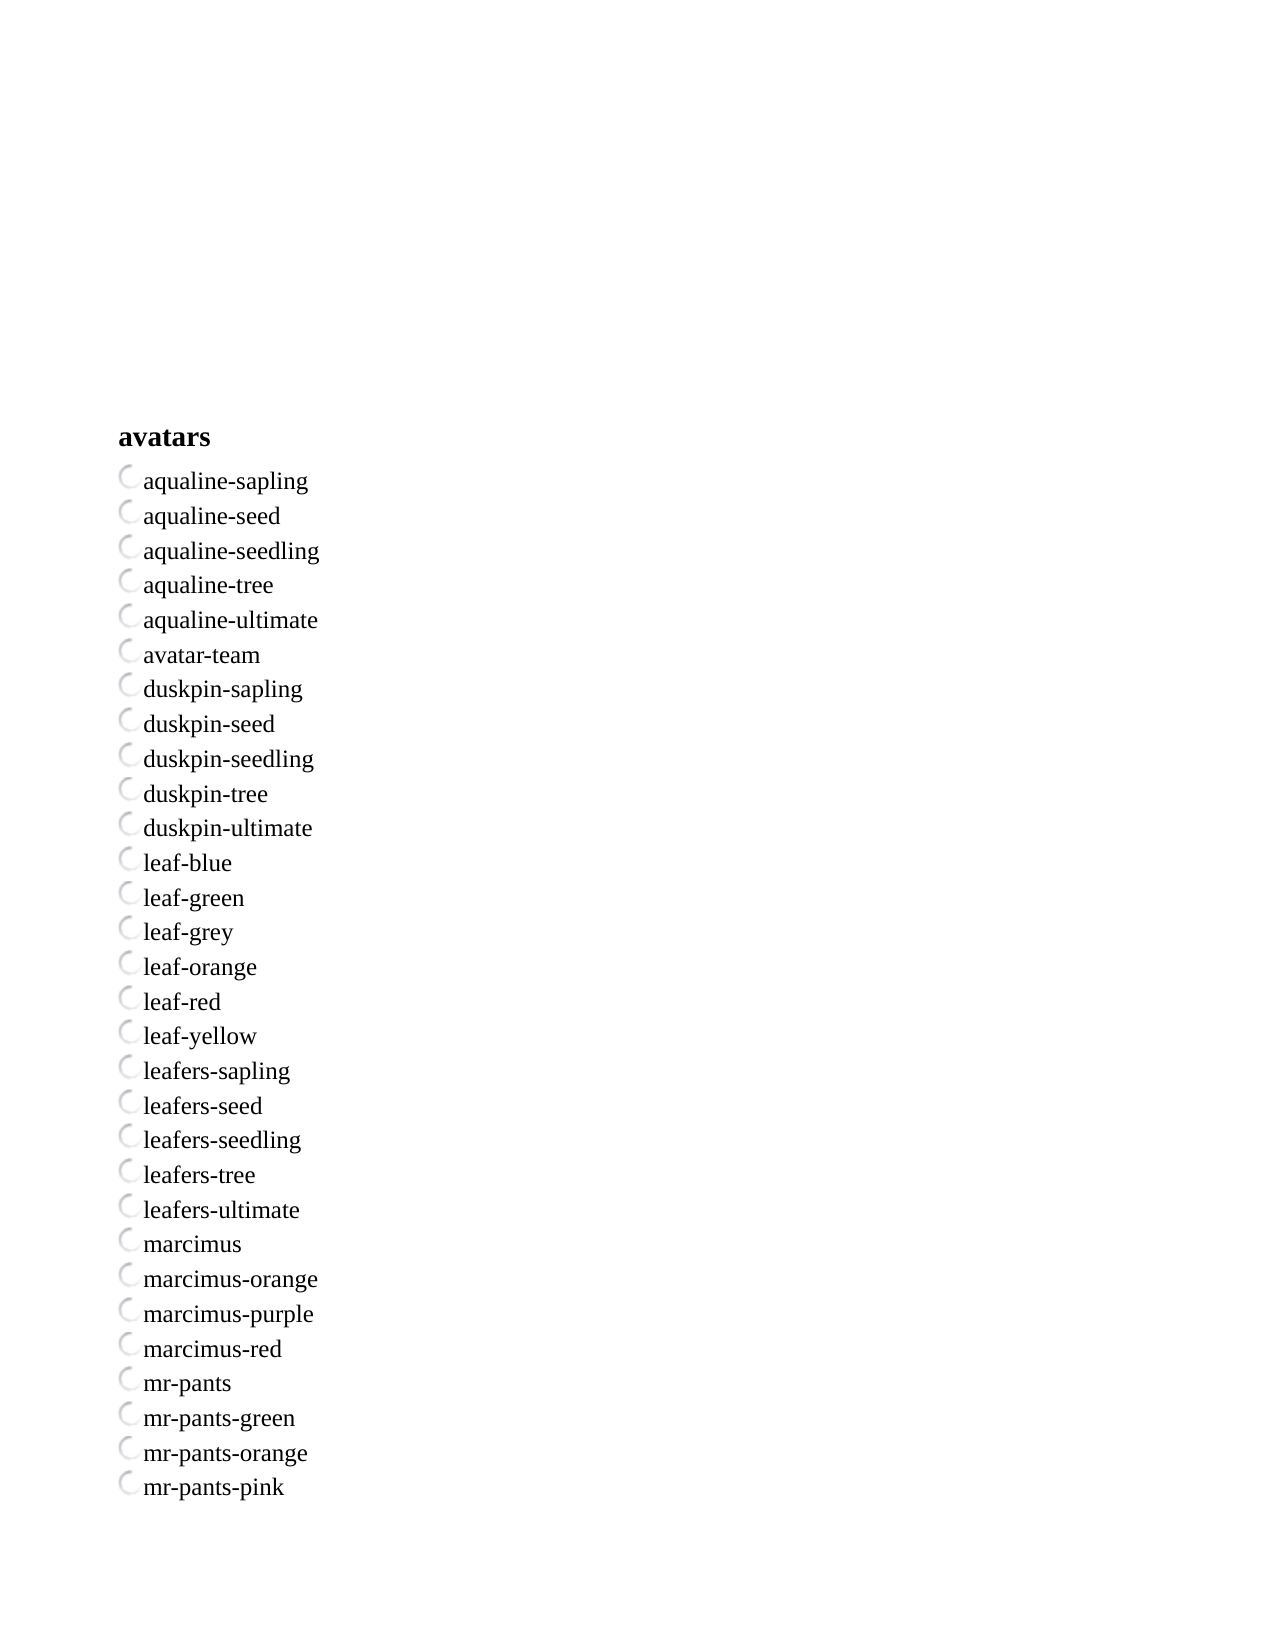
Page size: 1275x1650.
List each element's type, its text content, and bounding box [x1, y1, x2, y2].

text aqualine-seed [118, 499, 1157, 530]
text duskpin-tree [118, 777, 1157, 807]
text duskpin-sapling [118, 673, 1157, 703]
text mr-pants-pink [118, 1471, 1157, 1501]
text marcimus-red [118, 1332, 1157, 1362]
text marcimus-purple [118, 1297, 1157, 1328]
picture [118, 638, 144, 664]
picture [118, 777, 144, 802]
text mr-pants [118, 1367, 1157, 1397]
picture [118, 568, 144, 594]
picture [118, 1054, 144, 1080]
text mr-pants-green [118, 1401, 1157, 1432]
picture [118, 499, 144, 525]
text marcimus-orange [118, 1263, 1157, 1293]
picture [118, 1262, 144, 1288]
picture [118, 1193, 144, 1219]
picture [118, 534, 144, 560]
picture [118, 742, 144, 768]
text leaf-yellow [118, 1020, 1157, 1050]
picture [118, 1227, 144, 1253]
text duskpin-ultimate [118, 812, 1157, 842]
subtitle avatars [118, 419, 1157, 452]
picture [118, 1366, 144, 1392]
picture [118, 1401, 144, 1427]
picture [118, 1089, 144, 1115]
text leaf-green [118, 881, 1157, 911]
picture [118, 811, 144, 837]
picture [118, 1019, 144, 1045]
picture [118, 1332, 144, 1357]
picture [118, 464, 144, 490]
text leafers-ultimate [118, 1193, 1157, 1224]
text marcimus [118, 1228, 1157, 1258]
picture [118, 118, 276, 386]
picture [118, 707, 144, 733]
text mr-pants-orange [118, 1436, 1157, 1466]
text aqualine-ultimate [118, 603, 1157, 634]
text leafers-seedling [118, 1124, 1157, 1154]
text leaf-grey [118, 916, 1157, 946]
text aqualine-seedling [118, 534, 1157, 564]
picture [118, 915, 144, 941]
picture [118, 1470, 144, 1496]
text aqualine-sapling [118, 465, 1157, 495]
picture [118, 1436, 144, 1461]
text aqualine-tree [118, 569, 1157, 599]
picture [118, 603, 144, 629]
text leaf-orange [118, 950, 1157, 981]
text leafers-seed [118, 1089, 1157, 1119]
picture [118, 1158, 144, 1184]
text leafers-sapling [118, 1054, 1157, 1085]
picture [118, 1123, 144, 1149]
picture [118, 985, 144, 1011]
picture [118, 881, 144, 906]
picture [118, 672, 144, 698]
picture [118, 1297, 144, 1323]
text avatar-team [118, 638, 1157, 669]
picture [118, 950, 144, 976]
text leaf-red [118, 985, 1157, 1016]
text leaf-blue [118, 846, 1157, 877]
text leafers-tree [118, 1158, 1157, 1189]
text duskpin-seed [118, 708, 1157, 738]
text duskpin-seedling [118, 742, 1157, 773]
picture [118, 846, 144, 872]
